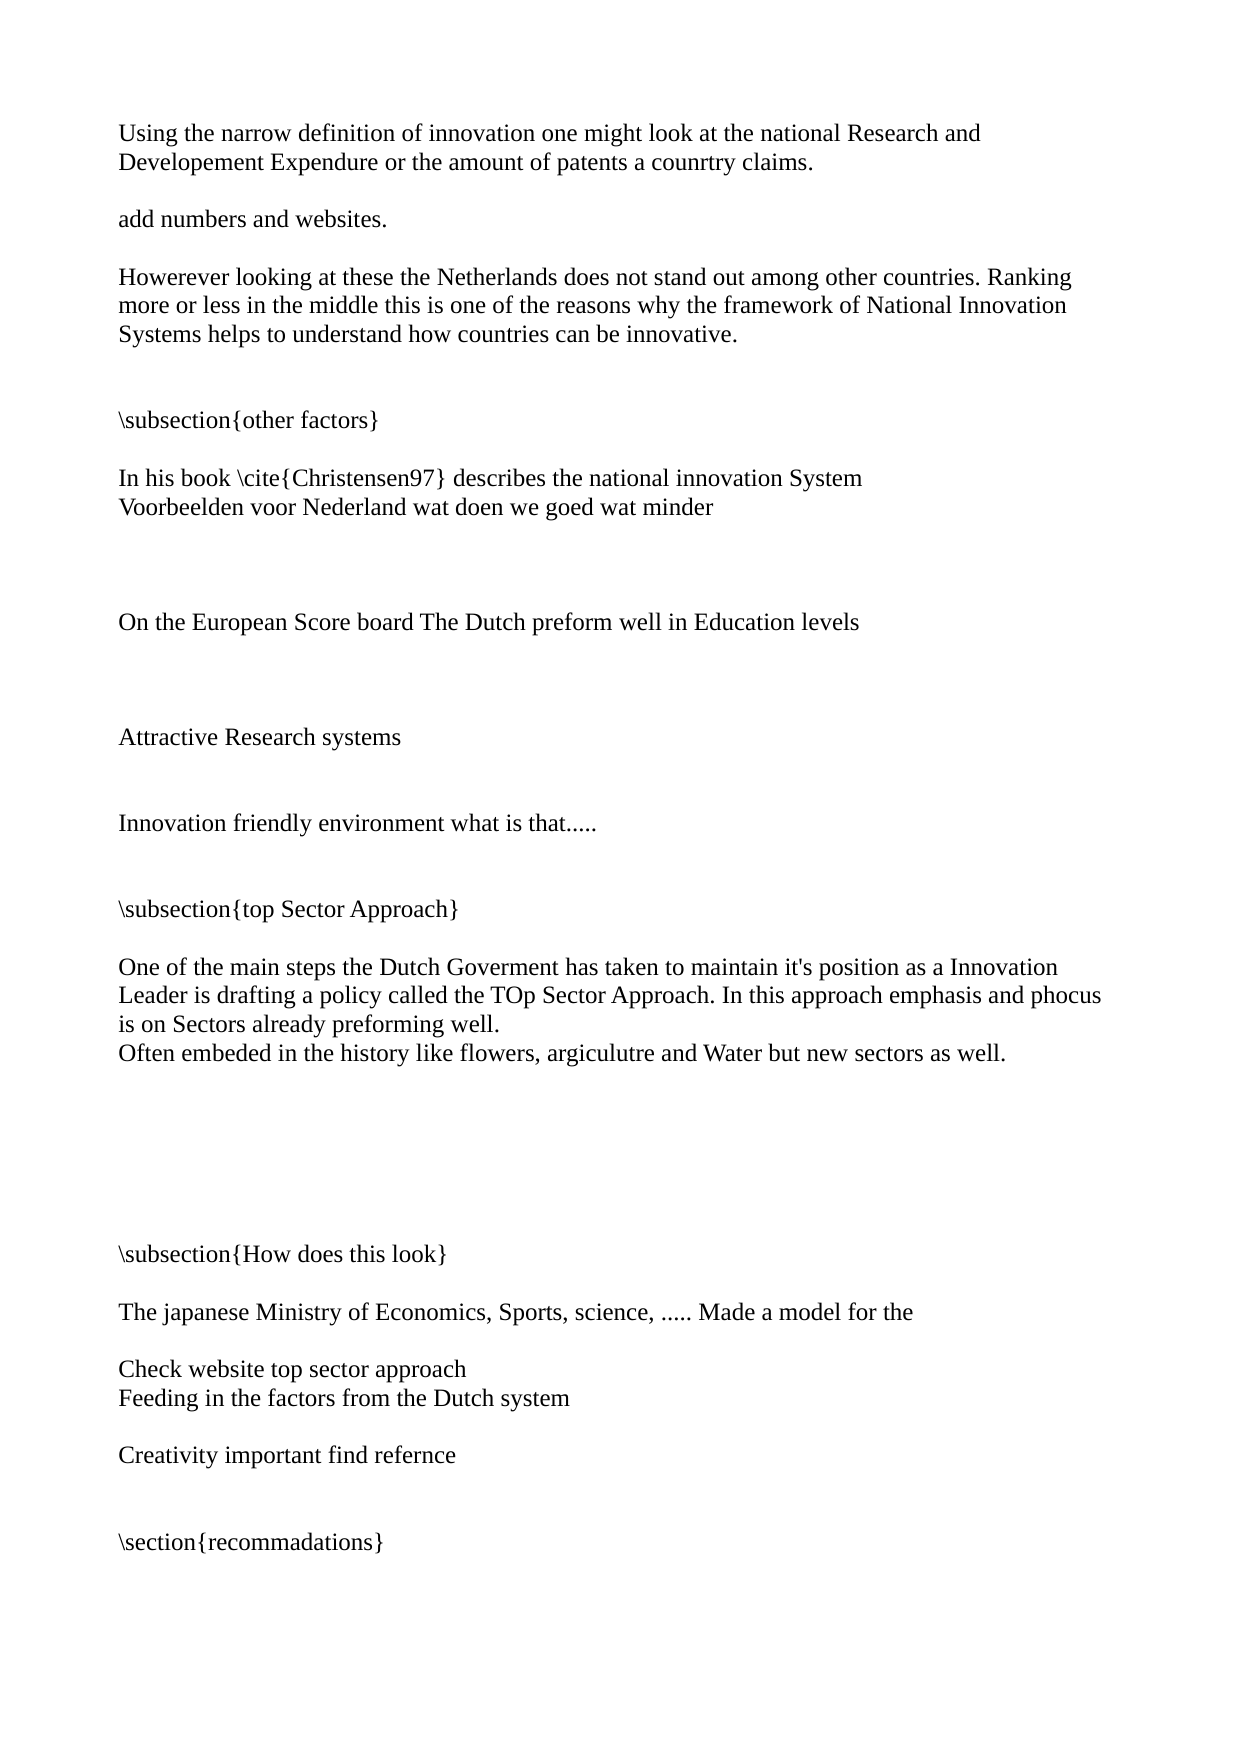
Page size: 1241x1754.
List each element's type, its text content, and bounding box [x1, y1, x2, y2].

text Check website top sector approach [118, 1354, 1122, 1383]
text Voorbeelden voor Nederland wat doen we goed wat minder [118, 492, 1122, 521]
text One of the main steps the Dutch Goverment has taken to maintain it's position as a Innovation Leader is drafting a policy called the TOp Sector Approach. In this approach emphasis and phocus is on Sectors already preforming well. [118, 952, 1122, 1038]
text add numbers and websites. [118, 204, 1122, 233]
text \subsection{top Sector Approach} [118, 894, 1122, 923]
text Feeding in the factors from the Dutch system [118, 1383, 1122, 1412]
text In his book \cite{Christensen97} describes the national innovation System [118, 463, 1122, 492]
text Using the narrow definition of innovation one might look at the national Research and Developement Expendure or the amount of patents a counrtry claims. [118, 118, 1122, 176]
text Attractive Research systems [118, 722, 1122, 751]
text Creativity important find refernce [118, 1441, 1122, 1469]
text \section{recommadations} [118, 1527, 1122, 1556]
text Innovation friendly environment what is that..... [118, 808, 1122, 837]
text \subsection{other factors} [118, 406, 1122, 434]
text Often embeded in the history like flowers, argiculutre and Water but new sectors as well. [118, 1038, 1122, 1067]
text \subsection{How does this look} [118, 1239, 1122, 1268]
text On the European Score board The Dutch preform well in Education levels [118, 607, 1122, 636]
text Howerever looking at these the Netherlands does not stand out among other countries. Ranking more or less in the middle this is one of the reasons why the framework of National Innovation Systems helps to understand how countries can be innovative. [118, 262, 1122, 348]
text The japanese Ministry of Economics, Sports, science, ..... Made a model for the [118, 1297, 1122, 1326]
